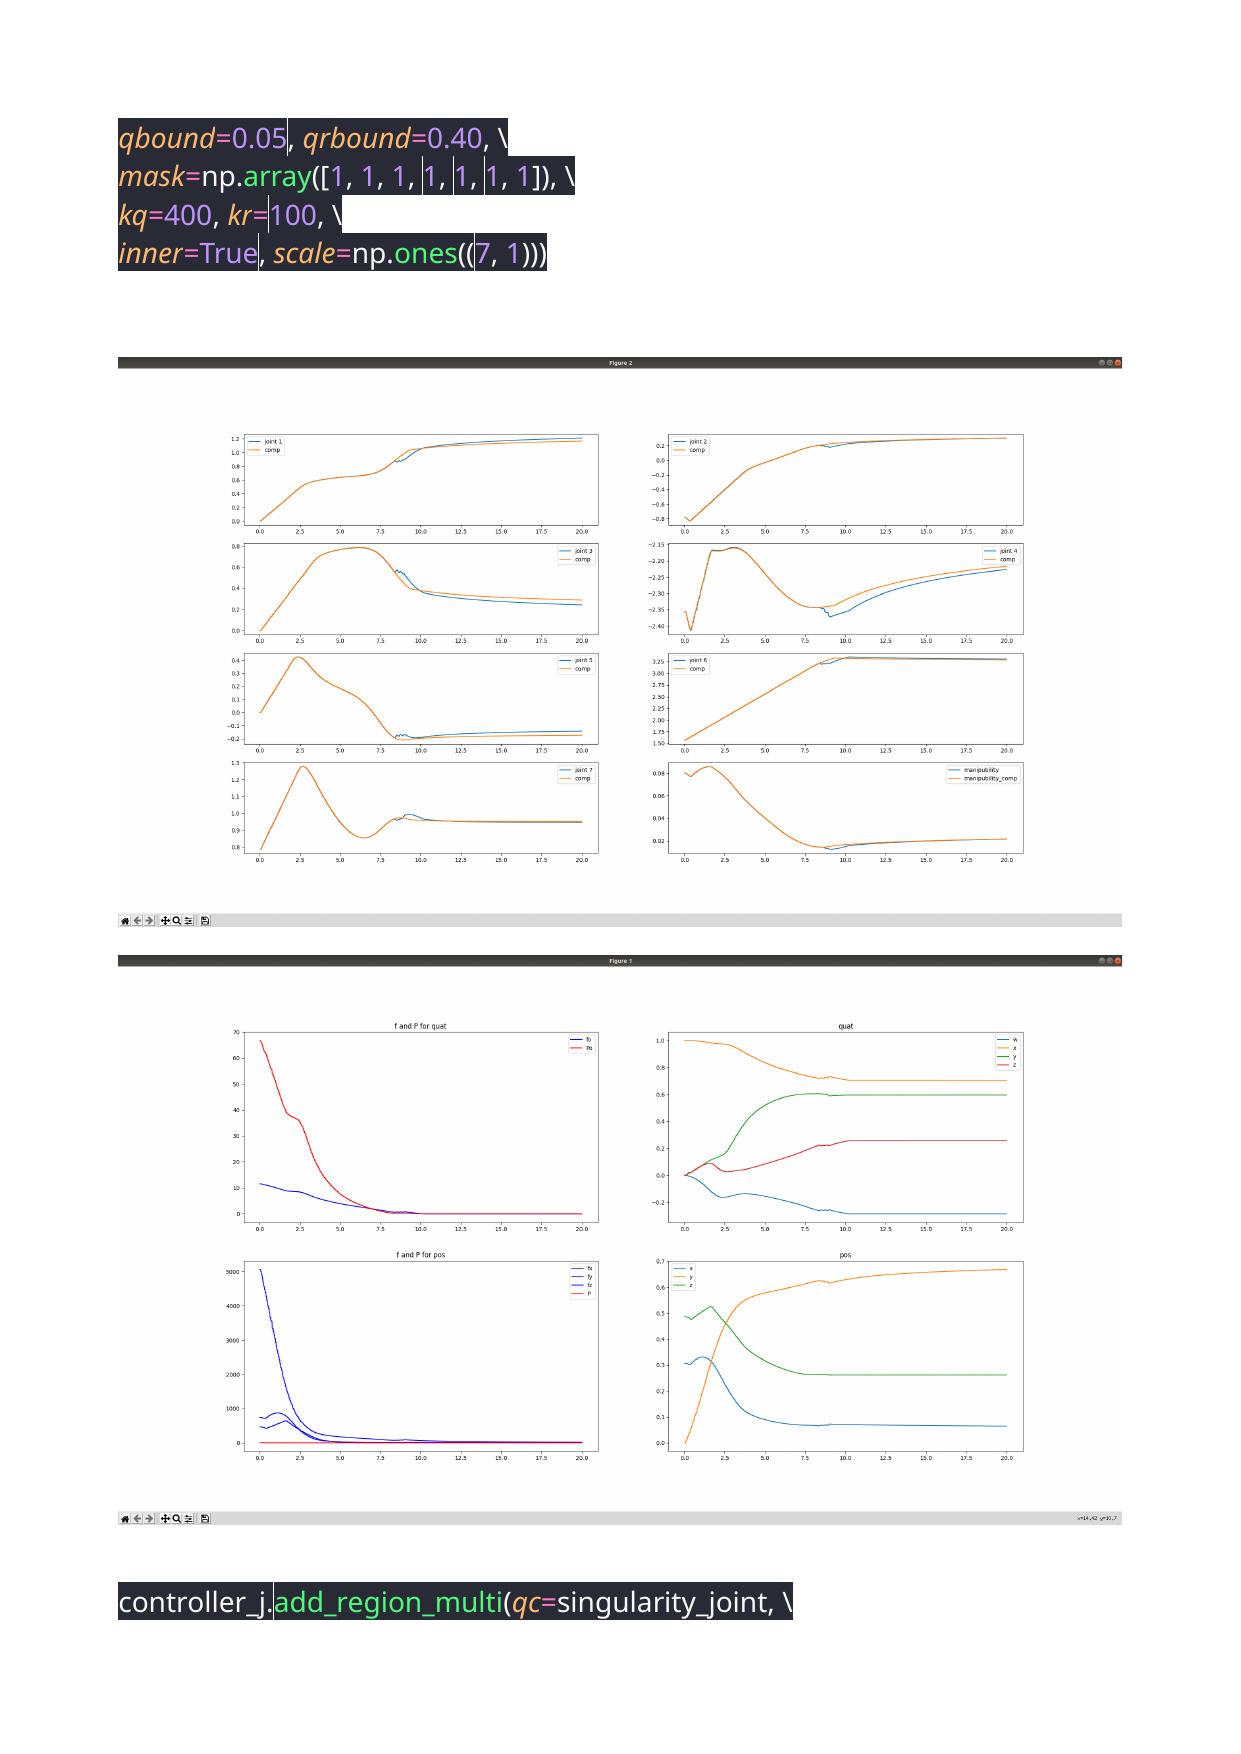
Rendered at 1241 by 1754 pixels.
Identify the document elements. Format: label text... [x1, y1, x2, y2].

text mask=np.array([1, 1, 1, 1, 1, 1, 1]), \ [118, 156, 1122, 195]
picture [118, 955, 1123, 1525]
text qbound=0.05, qrbound=0.40, \ [118, 118, 1122, 156]
picture [118, 357, 1123, 927]
text kq=400, kr=100, \ [118, 195, 1122, 233]
text controller_j.add_region_multi(qc=singularity_joint, \ [118, 1582, 1122, 1620]
text inner=True, scale=np.ones((7, 1))) [118, 233, 1122, 271]
